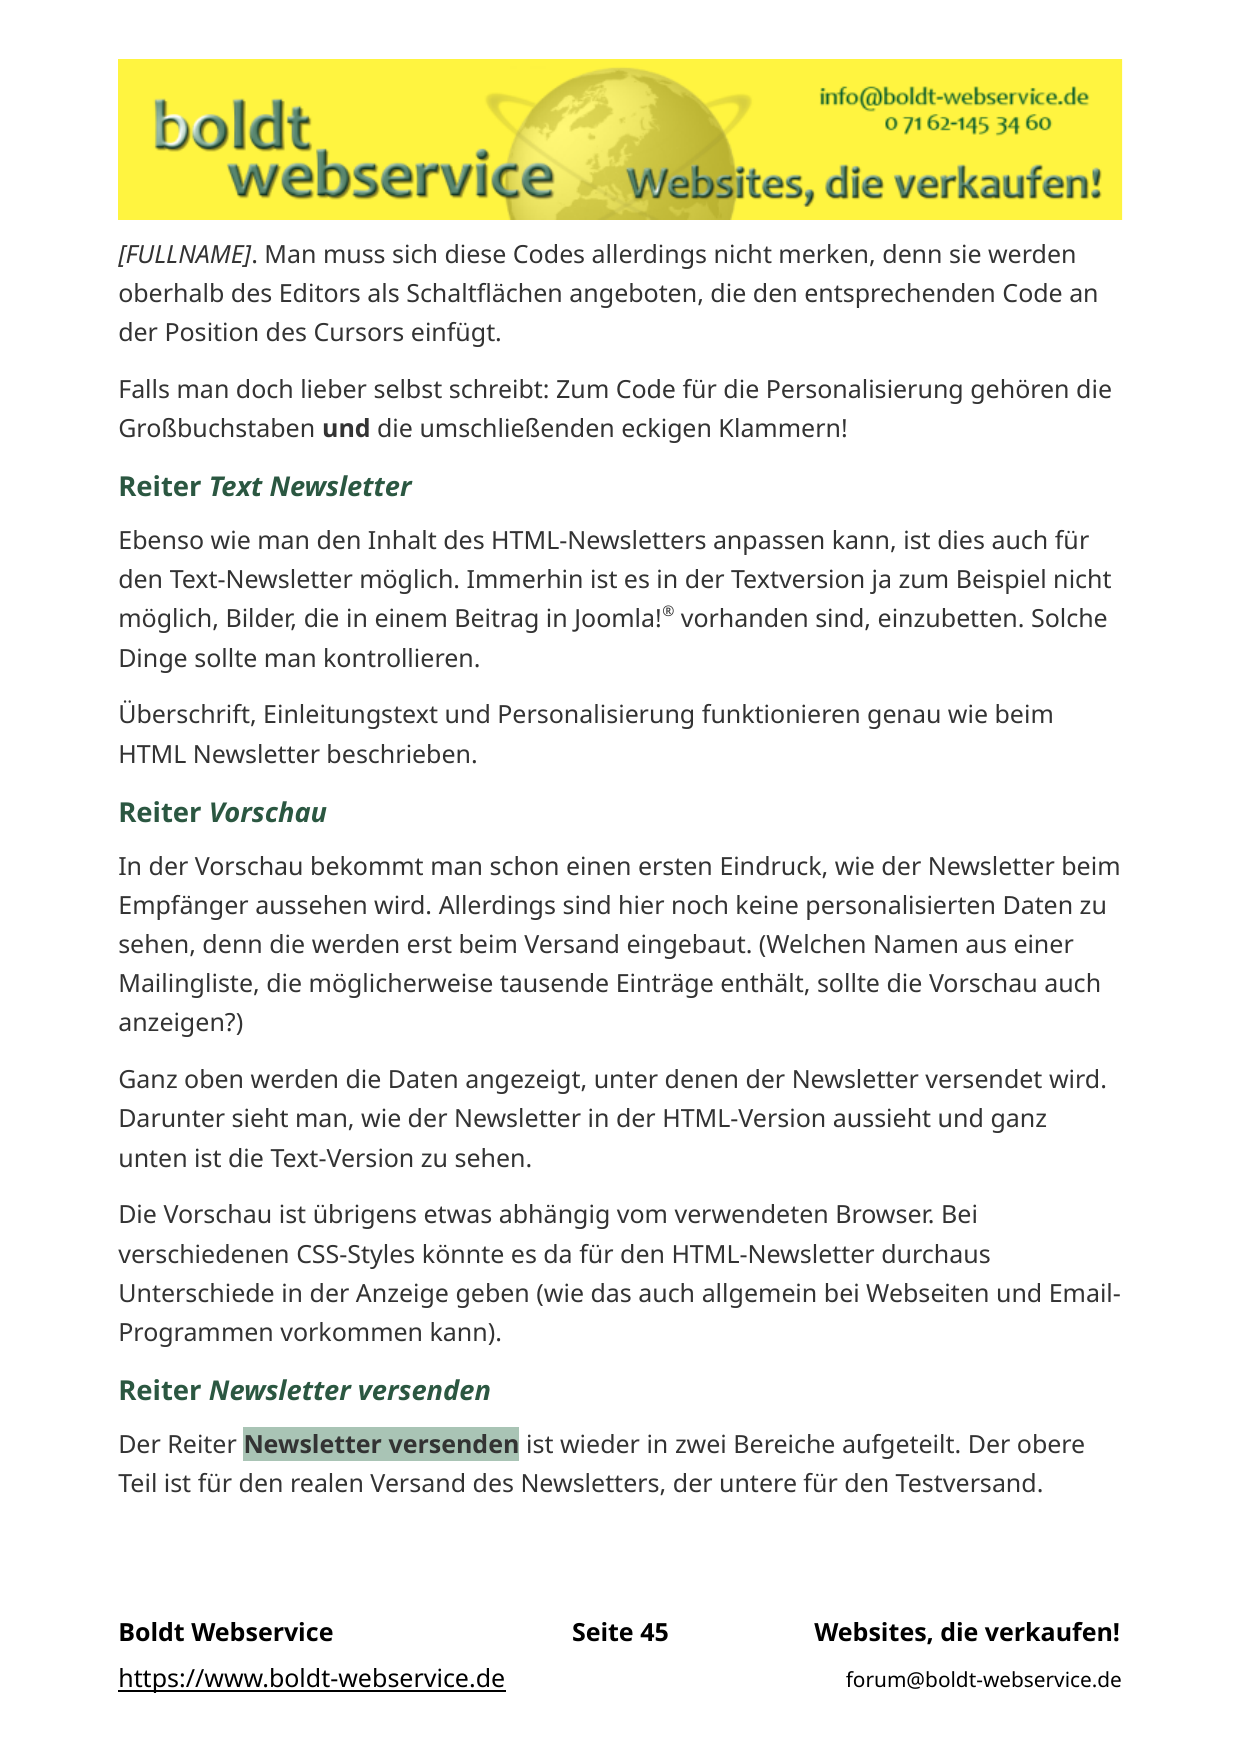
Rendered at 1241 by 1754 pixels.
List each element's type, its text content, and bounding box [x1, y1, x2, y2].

text Der Reiter Newsletter versenden ist wieder in zwei Bereiche aufgeteilt. Der obere Teil ist für den realen Versand des Newsletters, der untere für den Testversand. [118, 1427, 1122, 1500]
subtitle Reiter Text Newsletter [118, 467, 1122, 505]
text Ebenso wie man den Inhalt des HTML-Newsletters anpassen kann, ist dies auch für den Text-Newsletter möglich. Immerhin ist es in der Textversion ja zum Beispiel nicht möglich, Bilder, die in einem Beitrag in Joomla!® vorhanden sind, einzubetten. Solche Dinge sollte man kontrollieren. [118, 523, 1122, 674]
picture [118, 59, 1123, 220]
text Die Vorschau ist übrigens etwas abhängig vom verwendeten Browser. Bei verschiedenen CSS-Styles könnte es da für den HTML-Newsletter durchaus Unterschiede in der Anzeige geben (wie das auch allgemein bei Webseiten und Email-Programmen vorkommen kann). [118, 1197, 1122, 1349]
text Überschrift, Einleitungstext und Personalisierung funktionieren genau wie beim HTML Newsletter beschrieben. [118, 697, 1122, 770]
text [FULLNAME]. Man muss sich diese Codes allerdings nicht merken, denn sie werden oberhalb des Editors als Schaltflächen angeboten, die den entsprechenden Code an der Position des Cursors einfügt. [118, 236, 1122, 349]
text Falls man doch lieber selbst schreibt: Zum Code für die Personalisierung gehören die Großbuchstaben und die umschließenden eckigen Klammern! [118, 371, 1122, 445]
subtitle Reiter Vorschau [118, 793, 1122, 831]
text In der Vorschau bekommt man schon einen ersten Eindruck, wie der Newsletter beim Empfänger aussehen wird. Allerdings sind hier noch keine personalisierten Daten zu sehen, denn die werden erst beim Versand eingebaut. (Welchen Namen aus einer Mailingliste, die möglicherweise tausende Einträge enthält, sollte die Vorschau auch anzeigen?) [118, 848, 1122, 1039]
subtitle Reiter Newsletter versenden [118, 1371, 1122, 1409]
text Ganz oben werden die Daten angezeigt, unter denen der Newsletter versendet wird. Darunter sieht man, wie der Newsletter in der HTML-Version aussieht und ganz unten ist die Text-Version zu sehen. [118, 1062, 1122, 1174]
